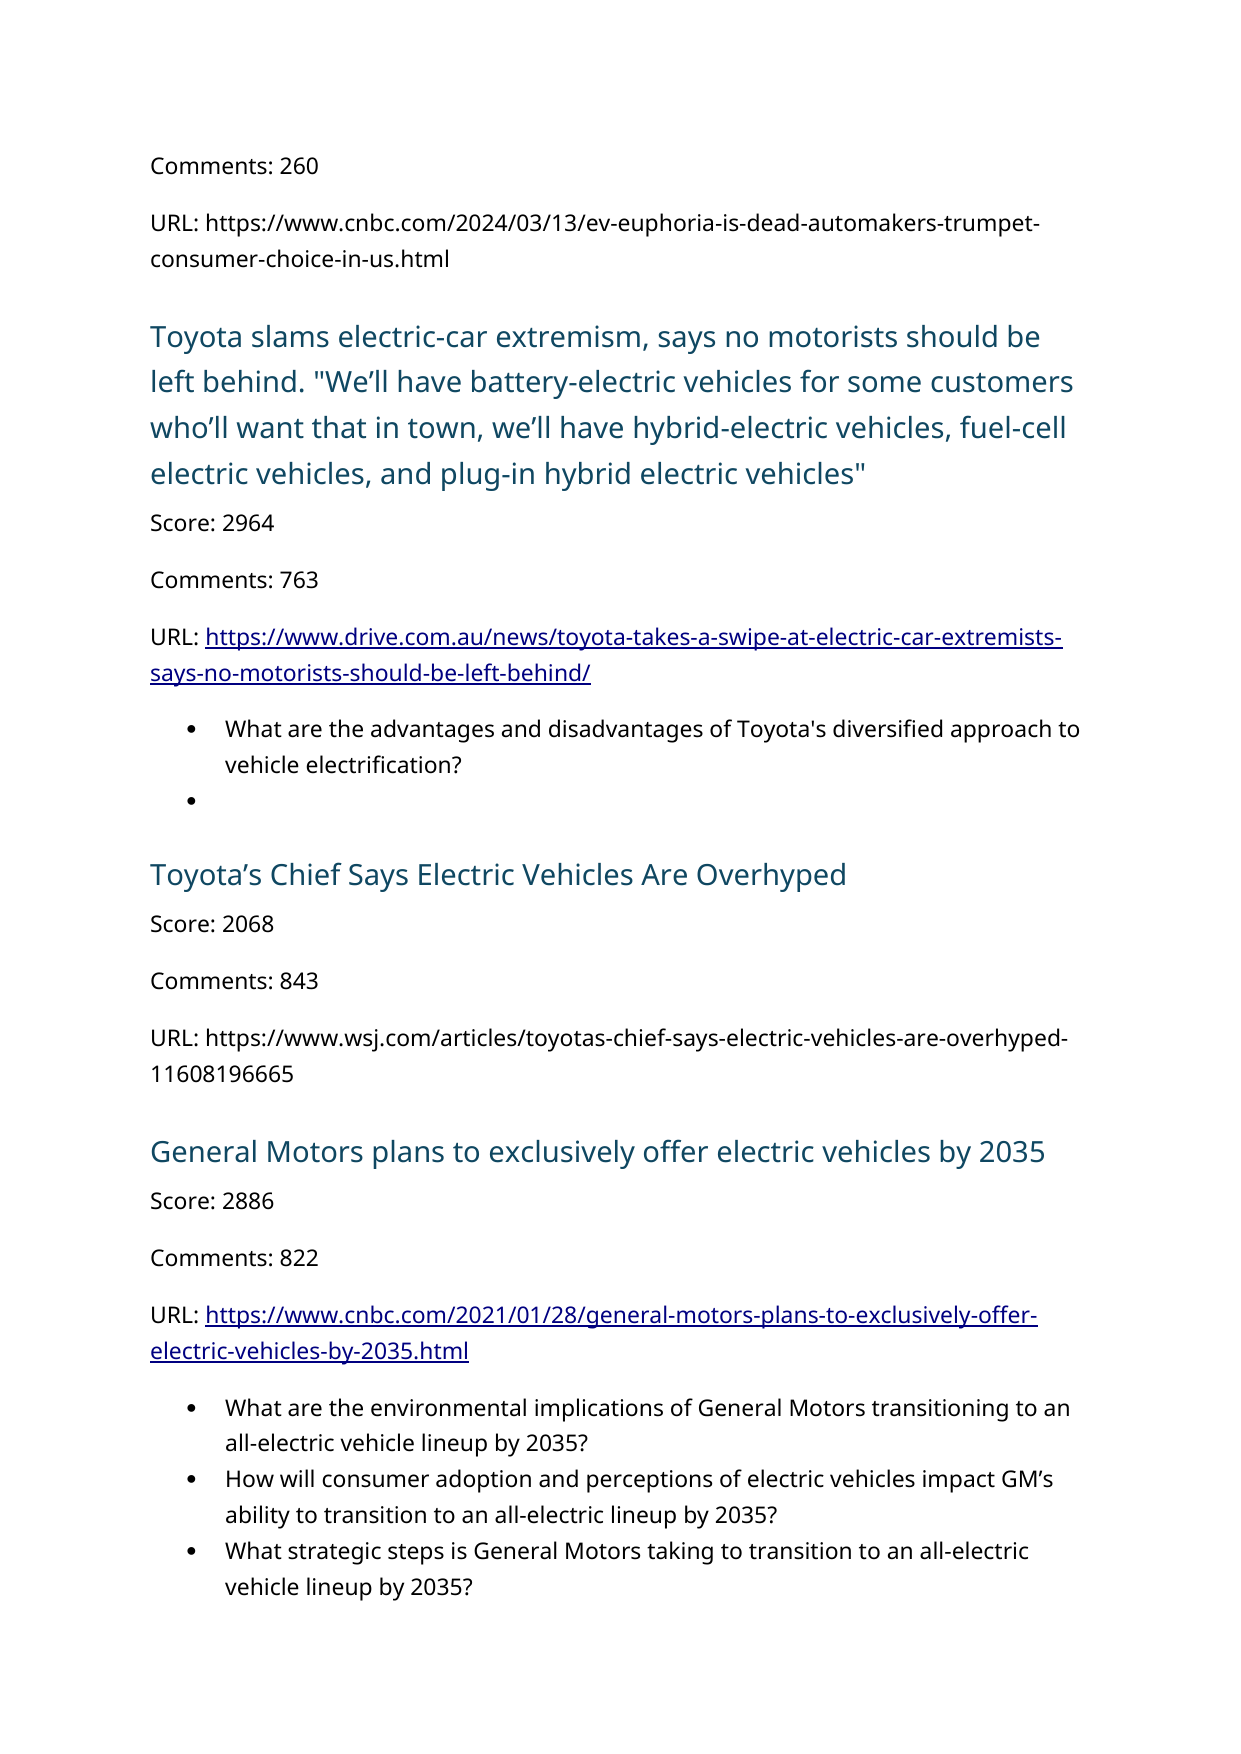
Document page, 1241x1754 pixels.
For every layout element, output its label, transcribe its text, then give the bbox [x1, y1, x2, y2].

text Score: 2068 [150, 908, 1090, 939]
text URL: https://www.cnbc.com/2024/03/13/ev-euphoria-is-dead-automakers-trumpet-consumer-choice-in-us.html [150, 207, 1090, 274]
text URL: https://www.drive.com.au/news/toyota-takes-a-swipe-at-electric-car-extremists-says-no-motorists-should-be-left-behind/ [150, 621, 1090, 688]
text Score: 2964 [150, 507, 1090, 538]
subtitle Toyota slams electric-car extremism, says no motorists should be left behind. "We’ll have battery-electric vehicles for some customers who’ll want that in town, we’ll have hybrid-electric vehicles, fuel-cell electric vehicles, and plug-in hybrid electric vehicles" [150, 316, 1090, 493]
text Comments: 763 [150, 564, 1090, 595]
text Score: 2886 [150, 1185, 1090, 1216]
text Comments: 843 [150, 965, 1090, 996]
text URL: https://www.cnbc.com/2021/01/28/general-motors-plans-to-exclusively-offer-electric-vehicles-by-2035.html [150, 1299, 1090, 1366]
text Comments: 260 [150, 150, 1090, 181]
list What are the advantages and disadvantages of Toyota's diversified approach to vehicle electrification? [187, 713, 1090, 780]
subtitle General Motors plans to exclusively offer electric vehicles by 2035 [150, 1131, 1090, 1171]
text Comments: 822 [150, 1242, 1090, 1273]
text URL: https://www.wsj.com/articles/toyotas-chief-says-electric-vehicles-are-overhyped-11608196665 [150, 1022, 1090, 1089]
list What strategic steps is General Motors taking to transition to an all-electric vehicle lineup by 2035? [187, 1535, 1090, 1602]
list How will consumer adoption and perceptions of electric vehicles impact GM’s ability to transition to an all-electric lineup by 2035? [187, 1463, 1090, 1531]
subtitle Toyota’s Chief Says Electric Vehicles Are Overhyped [150, 854, 1090, 894]
list What are the environmental implications of General Motors transitioning to an all-electric vehicle lineup by 2035? [187, 1391, 1090, 1459]
